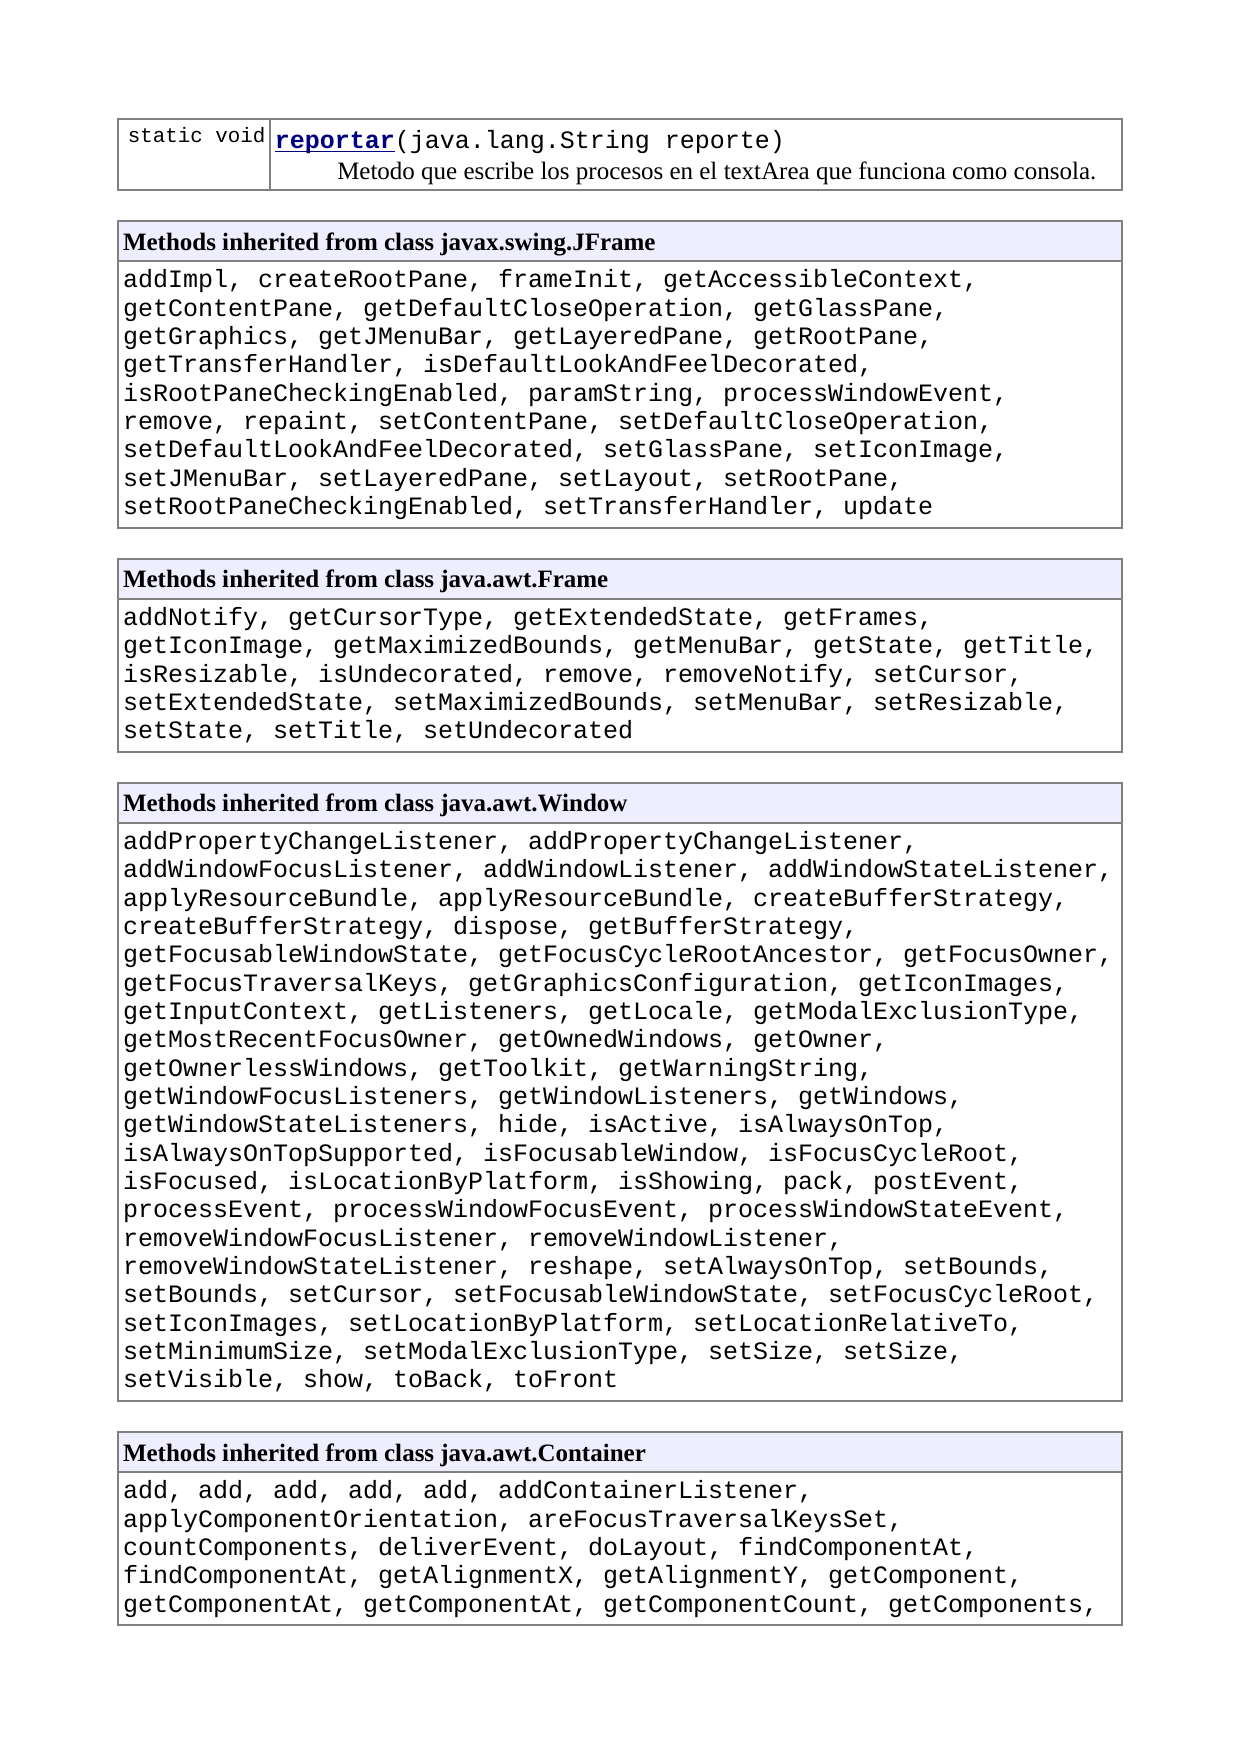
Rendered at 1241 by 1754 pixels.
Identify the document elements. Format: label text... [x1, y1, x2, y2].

table_header Methods inherited from class java.awt.Window [119, 784, 1121, 822]
table_header Methods inherited from class javax.swing.JFrame [119, 222, 1121, 260]
table_cell reportar(java.lang.String reporte) Metodo que escribe los procesos en el textArea que funciona como consola. [271, 120, 1121, 189]
table_header Methods inherited from class java.awt.Container [119, 1433, 1121, 1471]
table_cell addImpl, createRootPane, frameInit, getAccessibleContext, getContentPane, getDefaultCloseOperation, getGlassPane, getGraphics, getJMenuBar, getLayeredPane, getRootPane, getTransferHandler, isDefaultLookAndFeelDecorated, isRootPaneCheckingEnabled, paramString, processWindowEvent, remove, repaint, setContentPane, setDefaultCloseOperation, setDefaultLookAndFeelDecorated, setGlassPane, setIconImage, setJMenuBar, setLayeredPane, setLayout, setRootPane, setRootPaneCheckingEnabled, setTransferHandler, update [119, 262, 1121, 527]
table_cell static void [119, 120, 269, 189]
table_cell add, add, add, add, add, addContainerListener, applyComponentOrientation, areFocusTraversalKeysSet, countComponents, deliverEvent, doLayout, findComponentAt, findComponentAt, getAlignmentX, getAlignmentY, getComponent, getComponentAt, getComponentAt, getComponentCount, getComponents, [119, 1473, 1121, 1624]
table_cell addPropertyChangeListener, addPropertyChangeListener, addWindowFocusListener, addWindowListener, addWindowStateListener, applyResourceBundle, applyResourceBundle, createBufferStrategy, createBufferStrategy, dispose, getBufferStrategy, getFocusableWindowState, getFocusCycleRootAncestor, getFocusOwner, getFocusTraversalKeys, getGraphicsConfiguration, getIconImages, getInputContext, getListeners, getLocale, getModalExclusionType, getMostRecentFocusOwner, getOwnedWindows, getOwner, getOwnerlessWindows, getToolkit, getWarningString, getWindowFocusListeners, getWindowListeners, getWindows, getWindowStateListeners, hide, isActive, isAlwaysOnTop, isAlwaysOnTopSupported, isFocusableWindow, isFocusCycleRoot, isFocused, isLocationByPlatform, isShowing, pack, postEvent, processEvent, processWindowFocusEvent, processWindowStateEvent, removeWindowFocusListener, removeWindowListener, removeWindowStateListener, reshape, setAlwaysOnTop, setBounds, setBounds, setCursor, setFocusableWindowState, setFocusCycleRoot, setIconImages, setLocationByPlatform, setLocationRelativeTo, setMinimumSize, setModalExclusionType, setSize, setSize, setVisible, show, toBack, toFront [119, 824, 1121, 1400]
table_header Methods inherited from class java.awt.Frame [119, 560, 1121, 598]
table_cell addNotify, getCursorType, getExtendedState, getFrames, getIconImage, getMaximizedBounds, getMenuBar, getState, getTitle, isResizable, isUndecorated, remove, removeNotify, setCursor, setExtendedState, setMaximizedBounds, setMenuBar, setResizable, setState, setTitle, setUndecorated [119, 600, 1121, 751]
